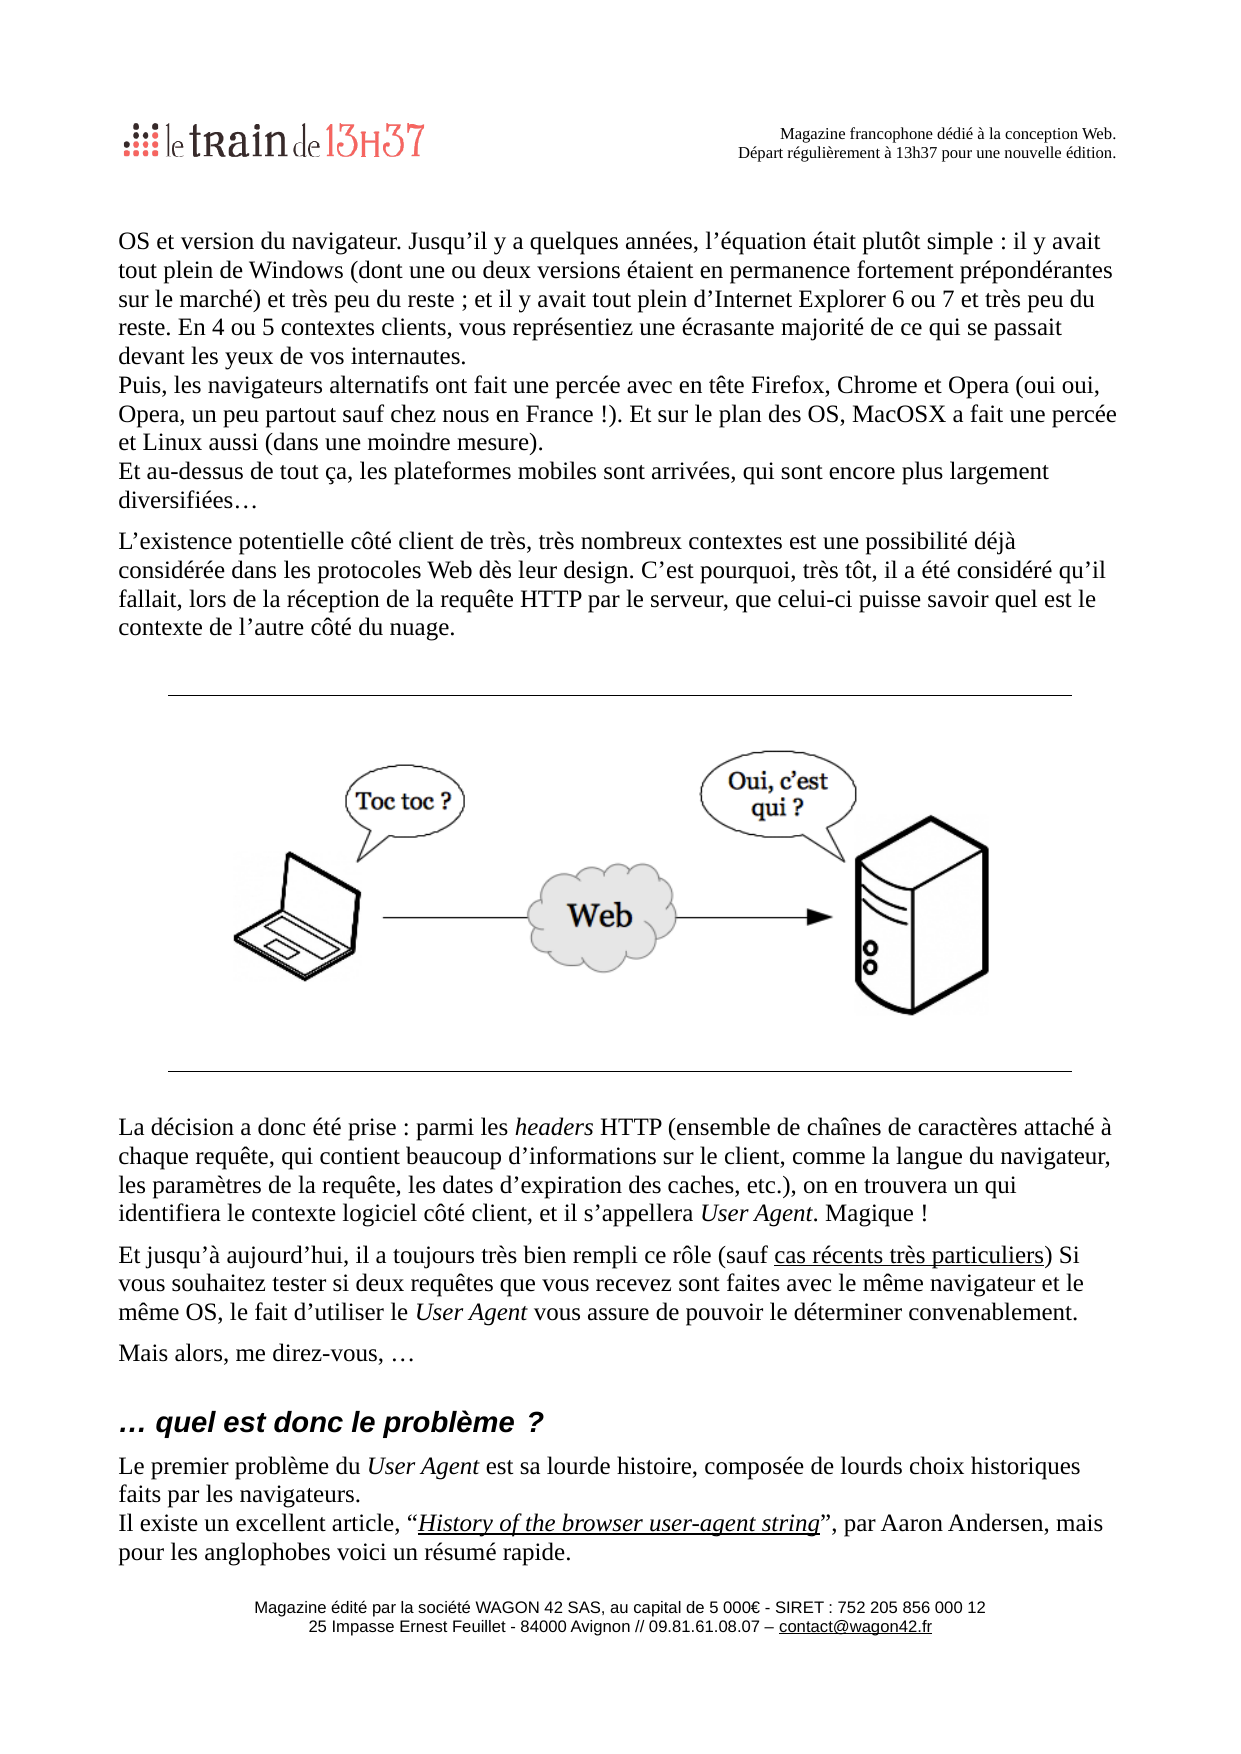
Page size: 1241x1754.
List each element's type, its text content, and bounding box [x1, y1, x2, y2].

text Il existe un excellent article, “History of the browser user-agent string”, par Aaron Andersen, mais pour les anglophobes voici un résumé rapide. [118, 1508, 1122, 1566]
picture [177, 703, 1063, 1062]
text OS et version du navigateur. Jusqu’il y a quelques années, l’équation était plutôt simple : il y avait tout plein de Windows (dont une ou deux versions étaient en permanence fortement prépondérantes sur le marché) et très peu du reste ; et il y avait tout plein d’Internet Explorer 6 ou 7 et très peu du reste. En 4 ou 5 contextes clients, vous représentiez une écrasante majorité de ce qui se passait devant les yeux de vos internautes. Puis, les navigateurs alternatifs ont fait une percée avec en tête Firefox, Chrome et Opera (oui oui, Opera, un peu partout sauf chez nous en France !). Et sur le plan des OS, MacOSX a fait une percée et Linux aussi (dans une moindre mesure). Et au-dessus de tout ça, les plateformes mobiles sont arrivées, qui sont encore plus largement diversifiées… [118, 226, 1122, 514]
text Et jusqu’à aujourd’hui, il a toujours très bien rempli ce rôle (sauf cas récents très particuliers) Si vous souhaitez tester si deux requêtes que vous recevez sont faites avec le même navigateur et le même OS, le fait d’utiliser le User Agent vous assure de pouvoir le déterminer convenablement. [118, 1240, 1122, 1326]
text Le premier problème du User Agent est sa lourde histoire, composée de lourds choix historiques faits par les navigateurs. [118, 1451, 1122, 1508]
picture [123, 123, 425, 157]
text La décision a donc été prise : parmi les headers HTTP (ensemble de chaînes de caractères attaché à chaque requête, qui contient beaucoup d’informations sur le client, comme la langue du navigateur, les paramètres de la requête, les dates d’expiration des caches, etc.), on en trouvera un qui identifiera le contexte logiciel côté client, et il s’appellera User Agent. Magique ! [118, 1112, 1122, 1227]
subtitle … quel est donc le problème ? [118, 1405, 1122, 1438]
text L’existence potentielle côté client de très, très nombreux contextes est une possibilité déjà considérée dans les protocoles Web dès leur design. C’est pourquoi, très tôt, il a été considéré qu’il fallait, lors de la réception de la requête HTTP par le serveur, que celui-ci puisse savoir quel est le contexte de l’autre côté du nuage. [118, 526, 1122, 641]
text Mais alors, me direz-vous, … [118, 1338, 1122, 1367]
